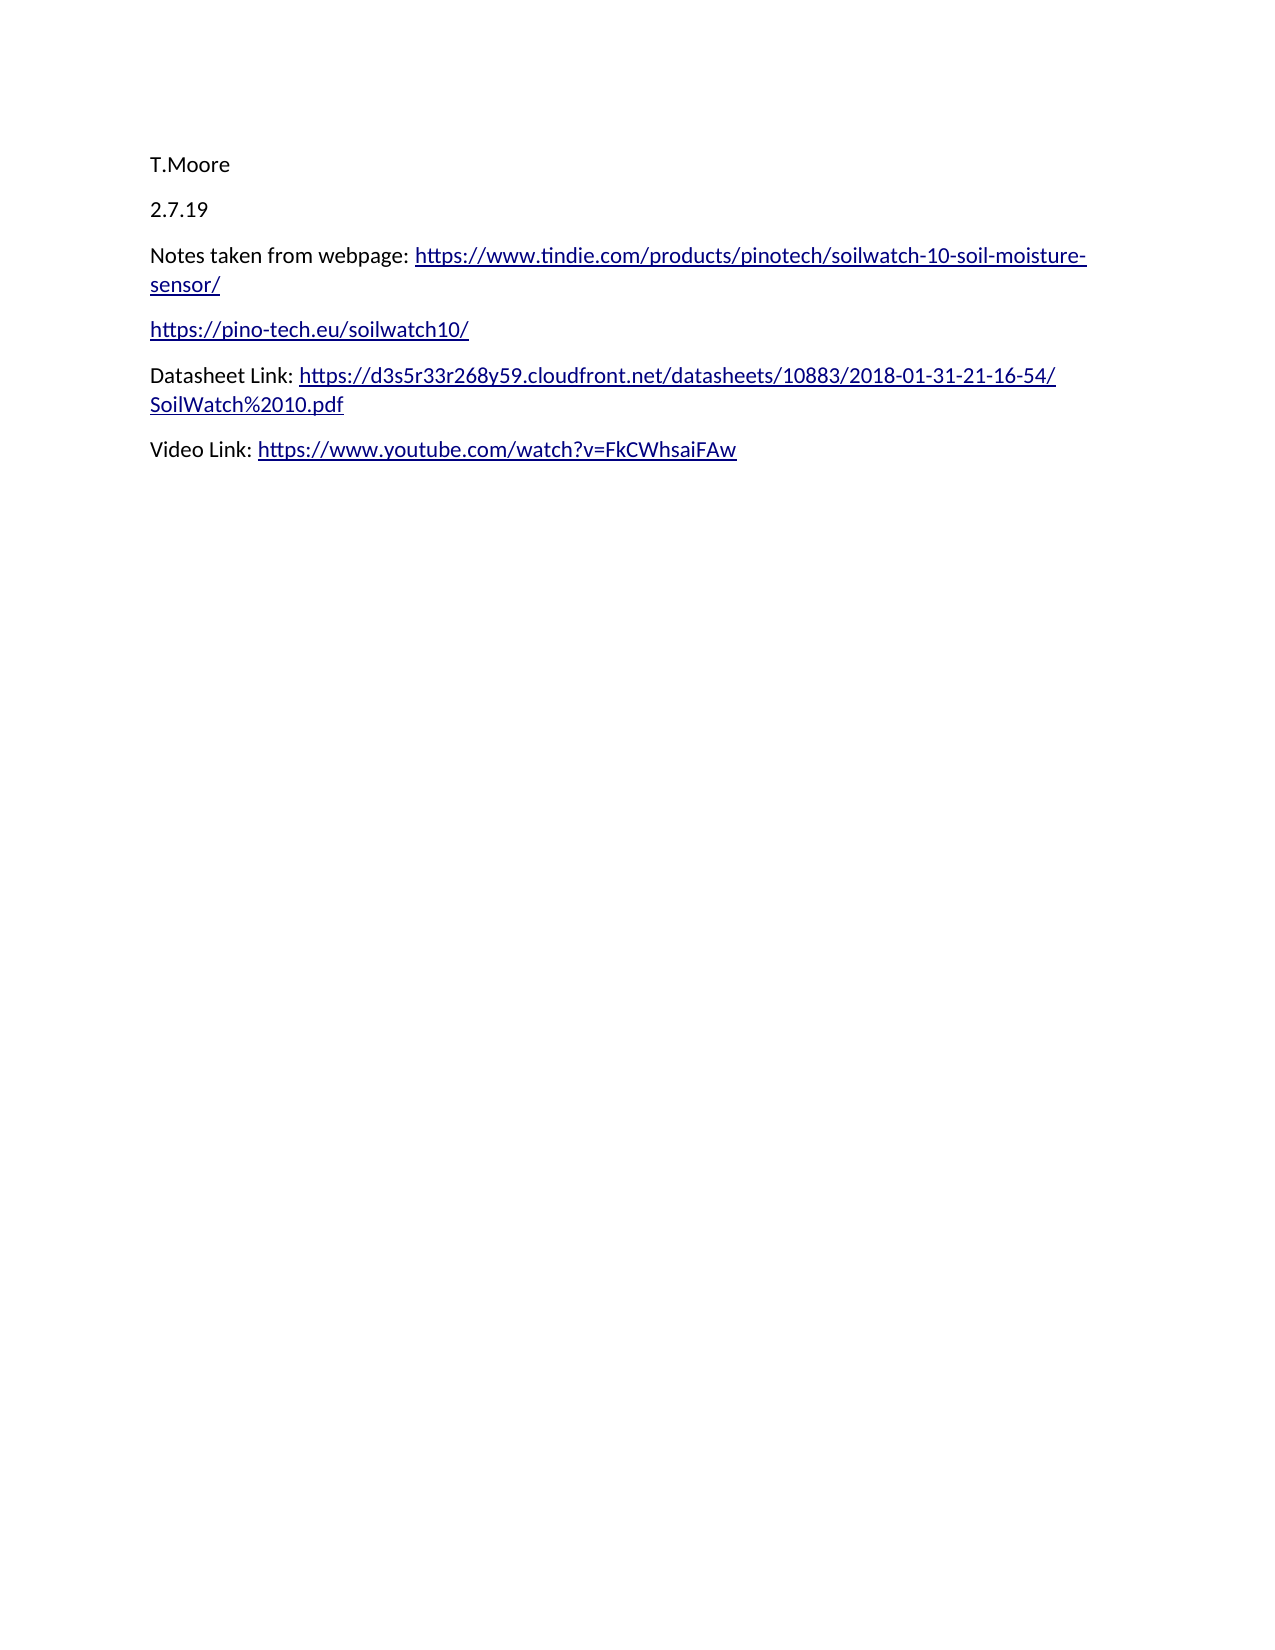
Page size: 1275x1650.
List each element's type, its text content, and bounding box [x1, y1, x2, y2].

text 2.7.19 [150, 196, 1125, 223]
text https://pino-tech.eu/soilwatch10/ [150, 315, 1125, 343]
text T.Moore [150, 150, 1125, 178]
text Notes taken from webpage: https://www.tindie.com/products/pinotech/soilwatch-10-soil-moisture-sensor/ [150, 241, 1125, 298]
text Datasheet Link: https://d3s5r33r268y59.cloudfront.net/datasheets/10883/2018-01-31-21-16-54/SoilWatch%2010.pdf [150, 361, 1125, 418]
text Video Link: https://www.youtube.com/watch?v=FkCWhsaiFAw [150, 435, 1125, 463]
